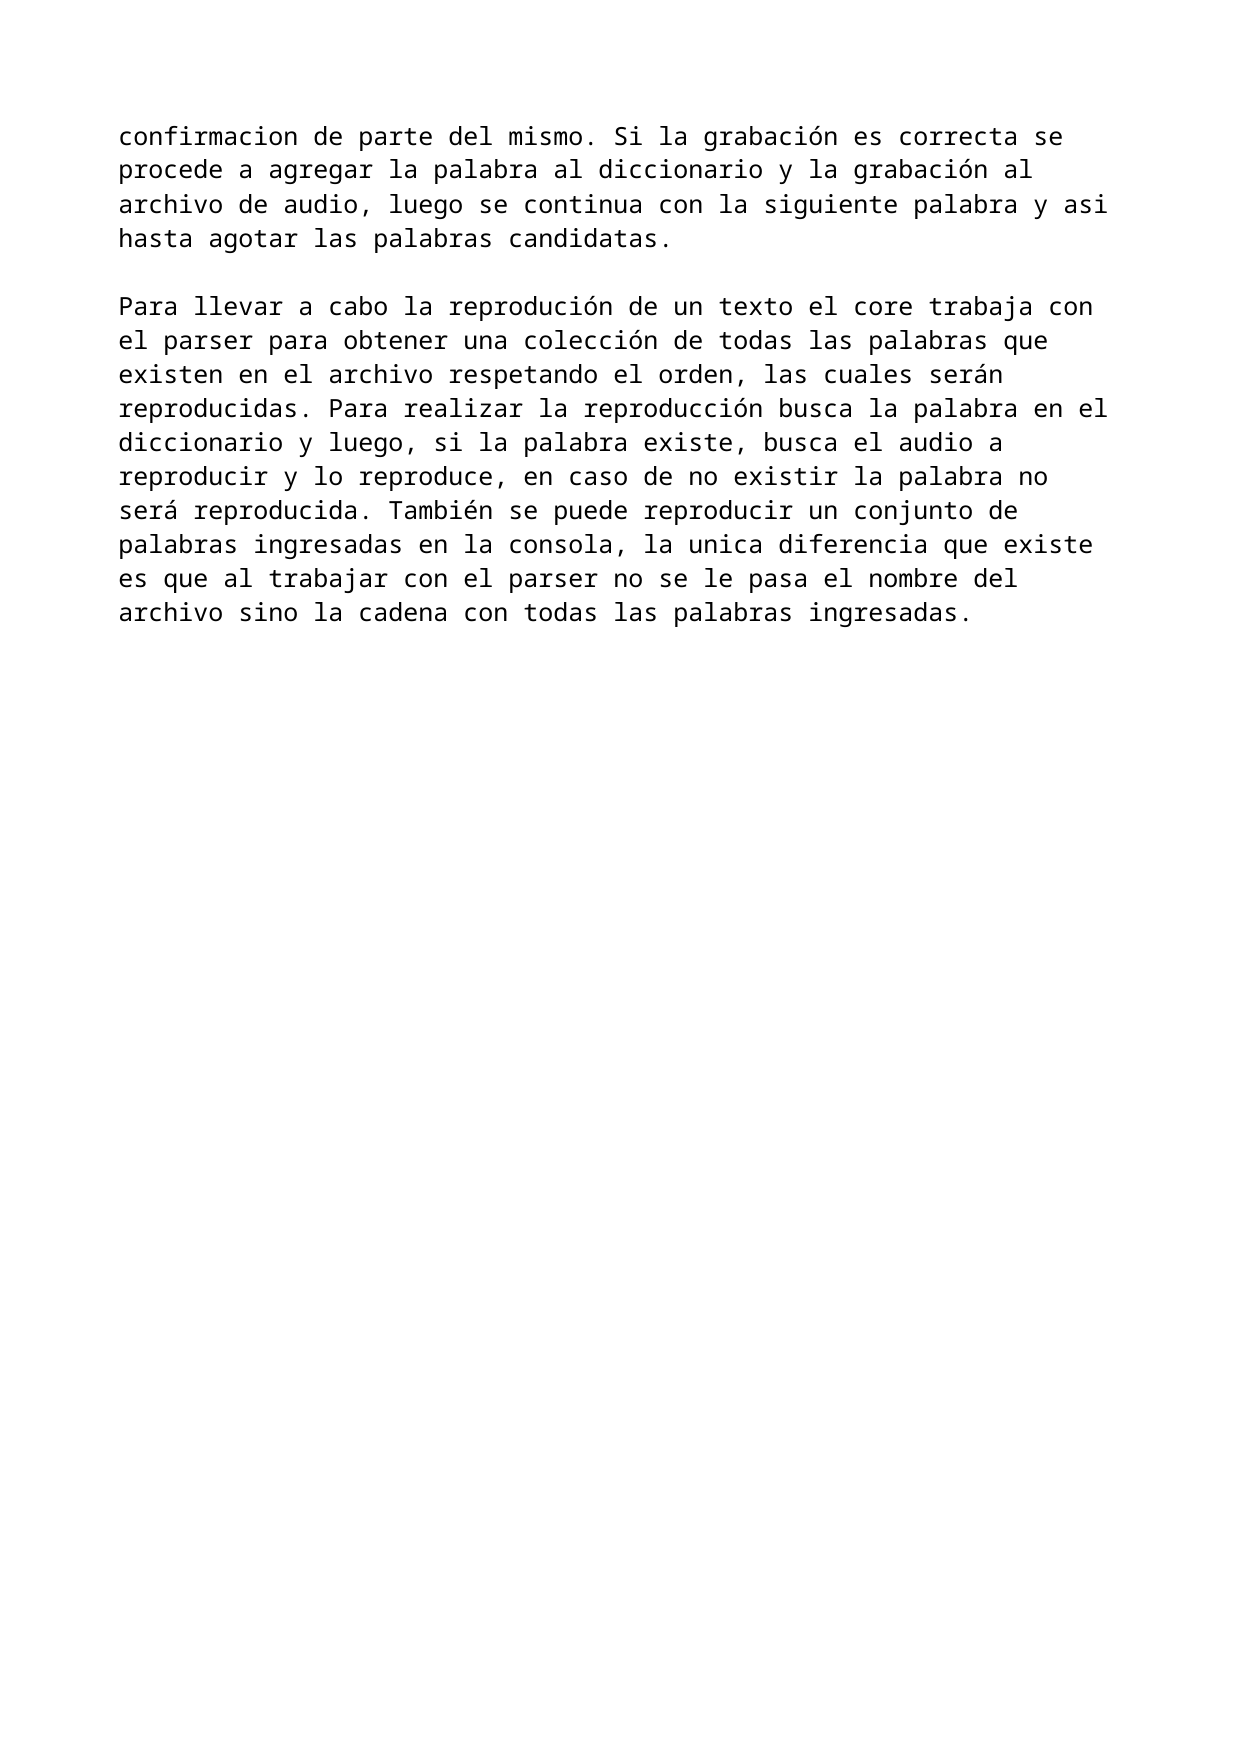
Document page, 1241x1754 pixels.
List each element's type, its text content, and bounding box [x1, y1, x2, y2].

text confirmacion de parte del mismo. Si la grabación es correcta se procede a agregar la palabra al diccionario y la grabación al archivo de audio, luego se continua con la siguiente palabra y asi hasta agotar las palabras candidatas. [118, 118, 1122, 254]
text Para llevar a cabo la reprodución de un texto el core trabaja con el parser para obtener una colección de todas las palabras que existen en el archivo respetando el orden, las cuales serán reproducidas. Para realizar la reproducción busca la palabra en el diccionario y luego, si la palabra existe, busca el audio a reproducir y lo reproduce, en caso de no existir la palabra no será reproducida. También se puede reproducir un conjunto de palabras ingresadas en la consola, la unica diferencia que existe es que al trabajar con el parser no se le pasa el nombre del archivo sino la cadena con todas las palabras ingresadas. [118, 288, 1122, 629]
